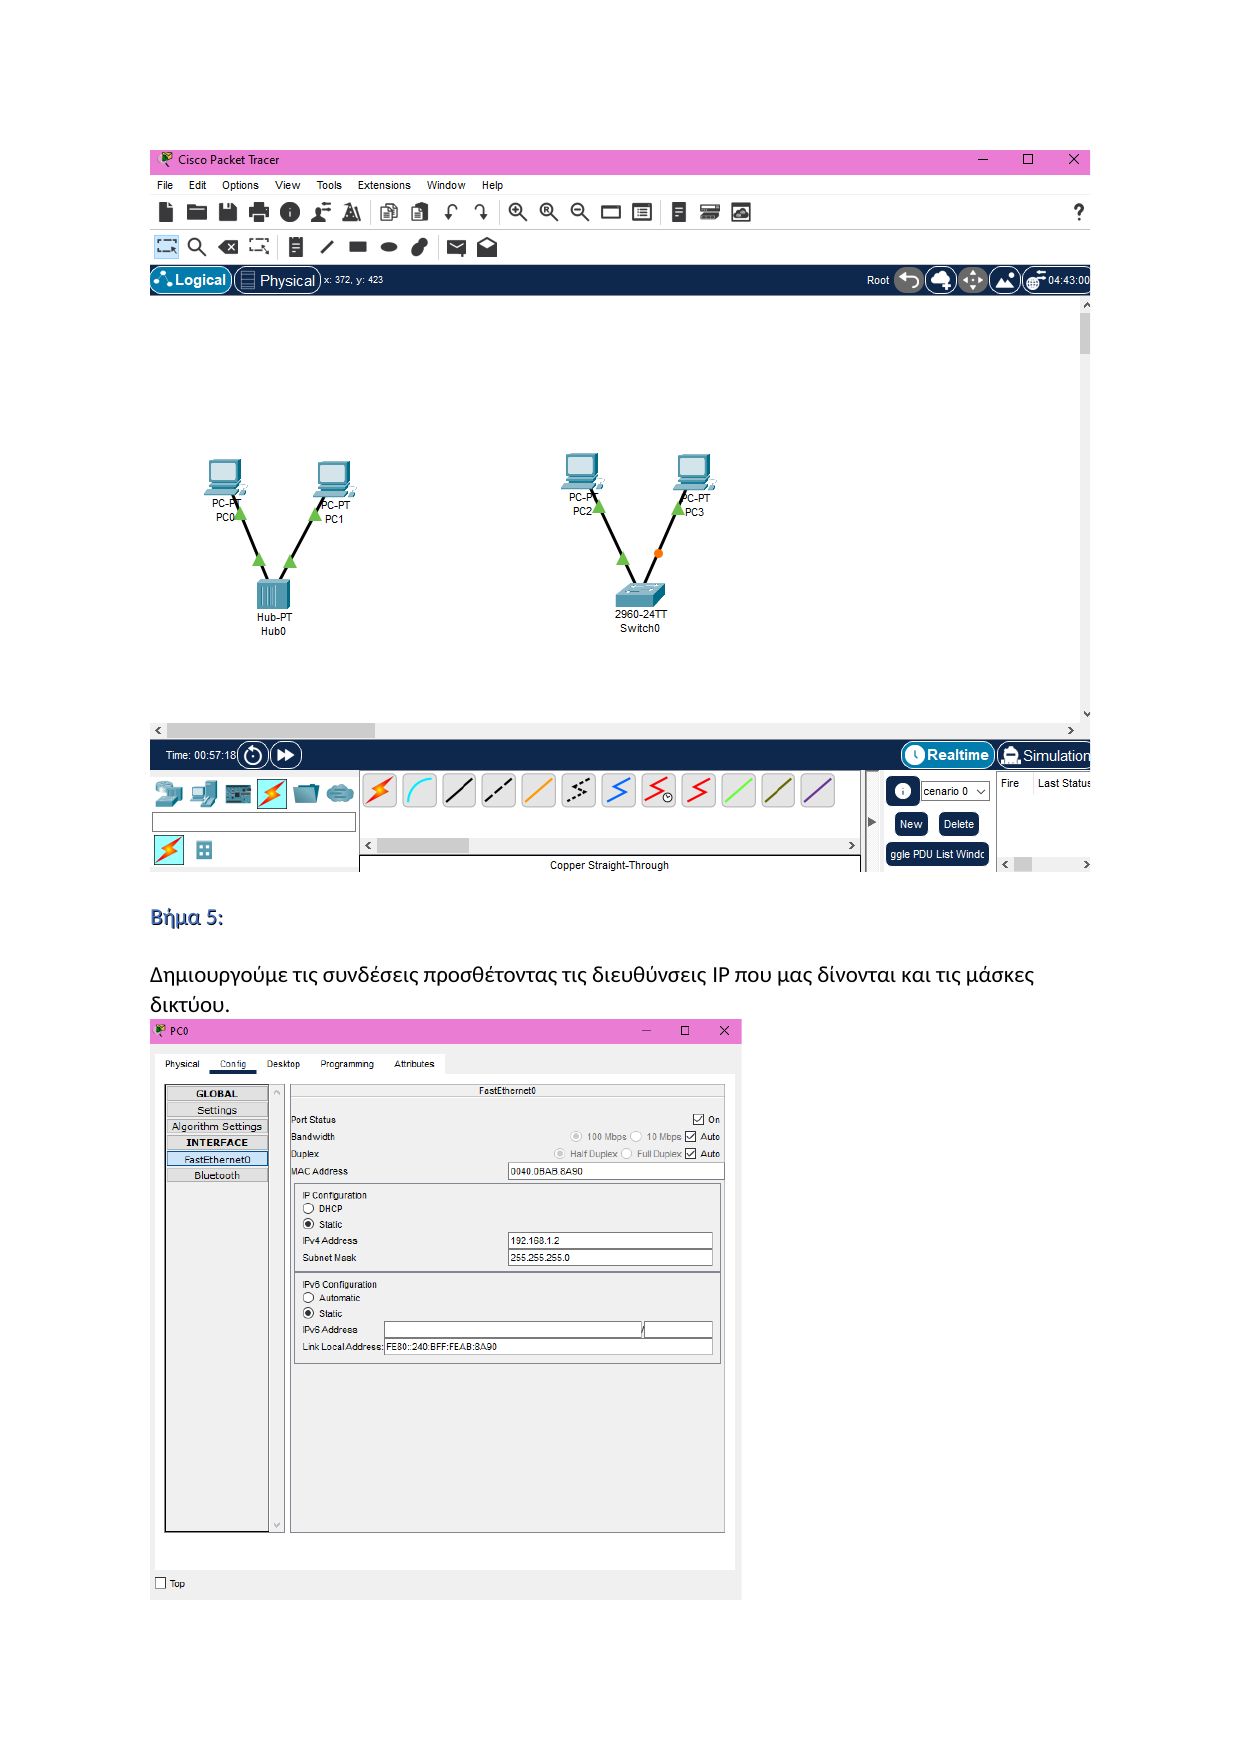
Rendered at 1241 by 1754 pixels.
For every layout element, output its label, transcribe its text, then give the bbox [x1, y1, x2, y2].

text Packet Tracer ΘΕΟΔΩΡΑ ΔΟΡΙΖΑ , Π20244 Μέρος 1ο: Βήμα 1: Ανοίγουμε τον packet tracer Βήμα 2: Βρίσκουμε τις κατάλληλες συσκευές Router (δρομολογητής) Switch (μεταγωγός) Hub (συγκεντρωτής) Βήμα 3: Τοποθετούμε τέσσερις κόμβους Generic Βήμα 4: Προσθέτουμε 1 hub και 1 switch Βήμα 5: Δημιουργούμε τις απαραίτητες συνδέσεις μεταξύ hub και υπολογιστών αλλά και switch και υπολογιστών με καλώδιο Straight-through. Βήμα 5: Δημιουργούμε τις συνδέσεις προσθέτοντας τις διευθύνσεις IP που μας δίνονται και τις μάσκες δικτύου. Επαναλαμβάνουμε και για τους υπόλοιπους υπολογιστές Βήμα 6: Συνδέουμε hub και switch με Copper Cross -Over καλώδιο Βήμα 7: Επιβεβαίωση συνδεσιμότητας σε κατάσταση πραγματικού χρόνου Ξεκινάμε δοκιμάζοντας από τον PC0 στον PC1 Επαναλαμβάνουμε για όλους τους πιθανούς συνδυασμούς Βήμα 8: Επιλέγουμε Simulation mode Επιλέγουμε μόνο το ICMP φίλτρο Στέλνουμε την πακετάρα Τα αποτελέσματα που εμφανίστηκαν: Ερωτήσεις 1. Το πρώτο ping από το PC3 αποστέλλεται και στο PC2 αλλά στα υπόλοιπα όχι διότι υπάρχει σύγκρουση μεταξύ των frame. 2. Το hub λαμβάνει ταυτόχρονα frames από 2 συσκευές με αποτέλεσμα να υπάρχει σύγκρουση. Τα frames συγκρούονται και το hub τα επαναλαμβάνει σε όσες συσκευές είναι συνδεδεμένο (PC0,PC1) όπου μόλις φτάσουν καταστρέφονται. Οι συσκευές PC2 και PC3 δεν είναι συνδεδεμένες με το hub, για αυτό δεν λαμβάνουν τα πακέτα. 3. Ενεργεί το πρωτόκολλο ICMP , ανήκει στο Layer 3. Μέρος 2ο: Βήμα 1ο Τοποθετούμε τις συσκευές και βάζουμε τα αντίστοιχα ονόματα Βήμα 2ο Ακολουθούμε τα βήματα της εκφώνησης Βήμα 3ο Συνδέουμε τους υπολογιστές με το αντίστοιχο switch και το switch με το αντίστοιχο router, με καλώδιο Copper Straight-Through. Συνδέουμε τους δρομολογητές μεταξύ τους με καλώδιο Serial DCE Βήμα 5ο Δίνουμε τις διευθύνσεις που μας δίνονται στις συσκευές. Ξεκινάμε με τους hosts Επαναλαμβάνουμε την διαδικασία για PC1 και PC2 Συνεχίζουμε με τους δρομολογητές Επαναλαμβάνουμε για δρομολογητές Boston και Atlanda Οι συνδέσεις είναι πλεον ενεργές Ελέγχουμε τις συνδέσεις από κάθε host στο Default gateway αλλά και μεταξύ γειτονικών δρομολογητών: Βήμα 6ο Χρησιμοποιώντας τις οδηγίες, δημιουργούμε το routing table στους δρομολογητές Εκτελώντας την εντολή ping στους υπολογιστές έχουμε τα παρακάτω αποτελέσματα Βήμα 7ο Σε όλους τους δρομολογητές αφαιρούμε τις IP στο static routing table Στην συνέχεια, στο RIP, προσθέτουμε τα δίκτυα που είναι συνδεδεμένα Επαναλαμβάνουμε για κάθε δρομολογητή Τέλος ,κάνουμε ping από κάθε υπολογιστή στους υπόλοιπους [150, 872, 1090, 1599]
